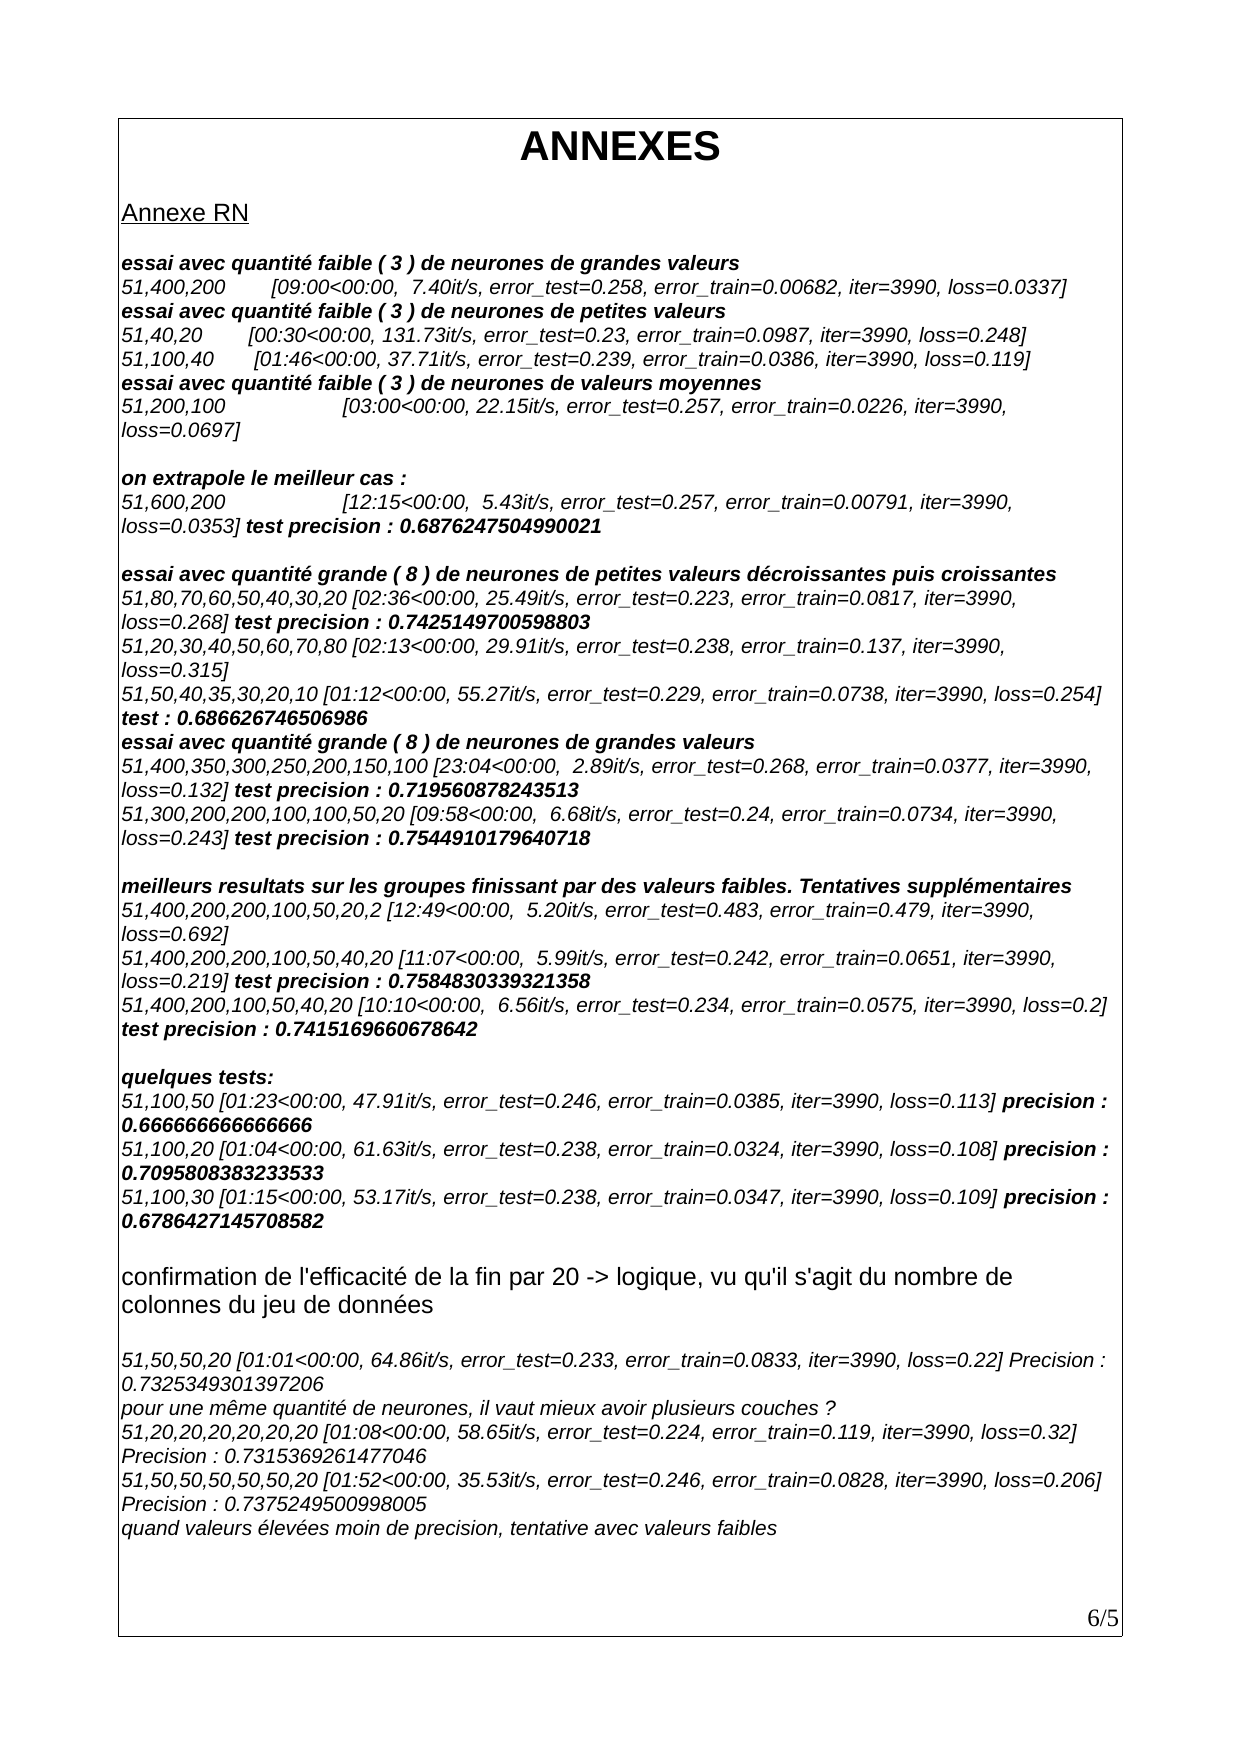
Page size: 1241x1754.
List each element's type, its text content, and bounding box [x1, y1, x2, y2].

text 51,20,20,20,20,20,20 [01:08<00:00, 58.65it/s, error_test=0.224, error_train=0.119, iter=3990, loss=0.32] Precision : 0.7315369261477046 [121, 1420, 1119, 1468]
text meilleurs resultats sur les groupes finissant par des valeurs faibles. Tentatives supplémentaires [121, 873, 1119, 897]
text confirmation de l'efficacité de la fin par 20 -> logique, vu qu'il s'agit du nombre de colonnes du jeu de données [121, 1262, 1119, 1319]
text 51,300,200,200,100,100,50,20 [09:58<00:00, 6.68it/s, error_test=0.24, error_train=0.0734, iter=3990, loss=0.243] test precision : 0.7544910179640718 [121, 802, 1119, 849]
text 51,400,200 [09:00<00:00, 7.40it/s, error_test=0.258, error_train=0.00682, iter=3990, loss=0.0337] [121, 274, 1119, 298]
text 51,100,30 [01:15<00:00, 53.17it/s, error_test=0.238, error_train=0.0347, iter=3990, loss=0.109] precision : 0.6786427145708582 [121, 1185, 1119, 1233]
text 51,400,200,200,100,50,40,20 [11:07<00:00, 5.99it/s, error_test=0.242, error_train=0.0651, iter=3990, loss=0.219] test precision : 0.7584830339321358 [121, 945, 1119, 993]
text essai avec quantité faible ( 3 ) de neurones de grandes valeurs [121, 251, 1119, 274]
text 51,20,30,40,50,60,70,80 [02:13<00:00, 29.91it/s, error_test=0.238, error_train=0.137, iter=3990, loss=0.315] [121, 634, 1119, 682]
text 51,400,350,300,250,200,150,100 [23:04<00:00, 2.89it/s, error_test=0.268, error_train=0.0377, iter=3990, loss=0.132] test precision : 0.719560878243513 [121, 754, 1119, 802]
text Annexe RN [121, 198, 1119, 227]
text essai avec quantité grande ( 8 ) de neurones de grandes valeurs [121, 730, 1119, 754]
text essai avec quantité faible ( 3 ) de neurones de petites valeurs [121, 298, 1119, 322]
text essai avec quantité faible ( 3 ) de neurones de valeurs moyennes [121, 370, 1119, 394]
text 51,80,70,60,50,40,30,20 [02:36<00:00, 25.49it/s, error_test=0.223, error_train=0.0817, iter=3990, loss=0.268] test precision : 0.7425149700598803 [121, 586, 1119, 634]
text ANNEXES [121, 121, 1119, 169]
text 51,50,50,50,50,50,20 [01:52<00:00, 35.53it/s, error_test=0.246, error_train=0.0828, iter=3990, loss=0.206] Precision : 0.7375249500998005 [121, 1468, 1119, 1516]
text on extrapole le meilleur cas : [121, 466, 1119, 490]
text 51,400,200,200,100,50,20,2 [12:49<00:00, 5.20it/s, error_test=0.483, error_train=0.479, iter=3990, loss=0.692] [121, 897, 1119, 945]
text quand valeurs élevées moin de precision, tentative avec valeurs faibles [121, 1516, 1119, 1539]
text 51,50,50,20 [01:01<00:00, 64.86it/s, error_test=0.233, error_train=0.0833, iter=3990, loss=0.22] Precision : 0.7325349301397206 [121, 1348, 1119, 1396]
text 51,50,40,35,30,20,10 [01:12<00:00, 55.27it/s, error_test=0.229, error_train=0.0738, iter=3990, loss=0.254] test : 0.686626746506986 [121, 682, 1119, 730]
text 51,200,100 [03:00<00:00, 22.15it/s, error_test=0.257, error_train=0.0226, iter=3990, loss=0.0697] [121, 394, 1119, 442]
text essai avec quantité grande ( 8 ) de neurones de petites valeurs décroissantes puis croissantes [121, 562, 1119, 586]
text 51,40,20 [00:30<00:00, 131.73it/s, error_test=0.23, error_train=0.0987, iter=3990, loss=0.248] [121, 322, 1119, 346]
text 51,100,20 [01:04<00:00, 61.63it/s, error_test=0.238, error_train=0.0324, iter=3990, loss=0.108] precision : 0.7095808383233533 [121, 1137, 1119, 1185]
text 51,600,200 [12:15<00:00, 5.43it/s, error_test=0.257, error_train=0.00791, iter=3990, loss=0.0353] test precision : 0.6876247504990021 [121, 490, 1119, 538]
text quelques tests: [121, 1065, 1119, 1089]
text 51,100,40 [01:46<00:00, 37.71it/s, error_test=0.239, error_train=0.0386, iter=3990, loss=0.119] [121, 346, 1119, 370]
text pour une même quantité de neurones, il vaut mieux avoir plusieurs couches ? [121, 1396, 1119, 1420]
text 51,400,200,100,50,40,20 [10:10<00:00, 6.56it/s, error_test=0.234, error_train=0.0575, iter=3990, loss=0.2] test precision : 0.7415169660678642 [121, 993, 1119, 1041]
text 51,100,50 [01:23<00:00, 47.91it/s, error_test=0.246, error_train=0.0385, iter=3990, loss=0.113] precision : 0.666666666666666 [121, 1089, 1119, 1137]
